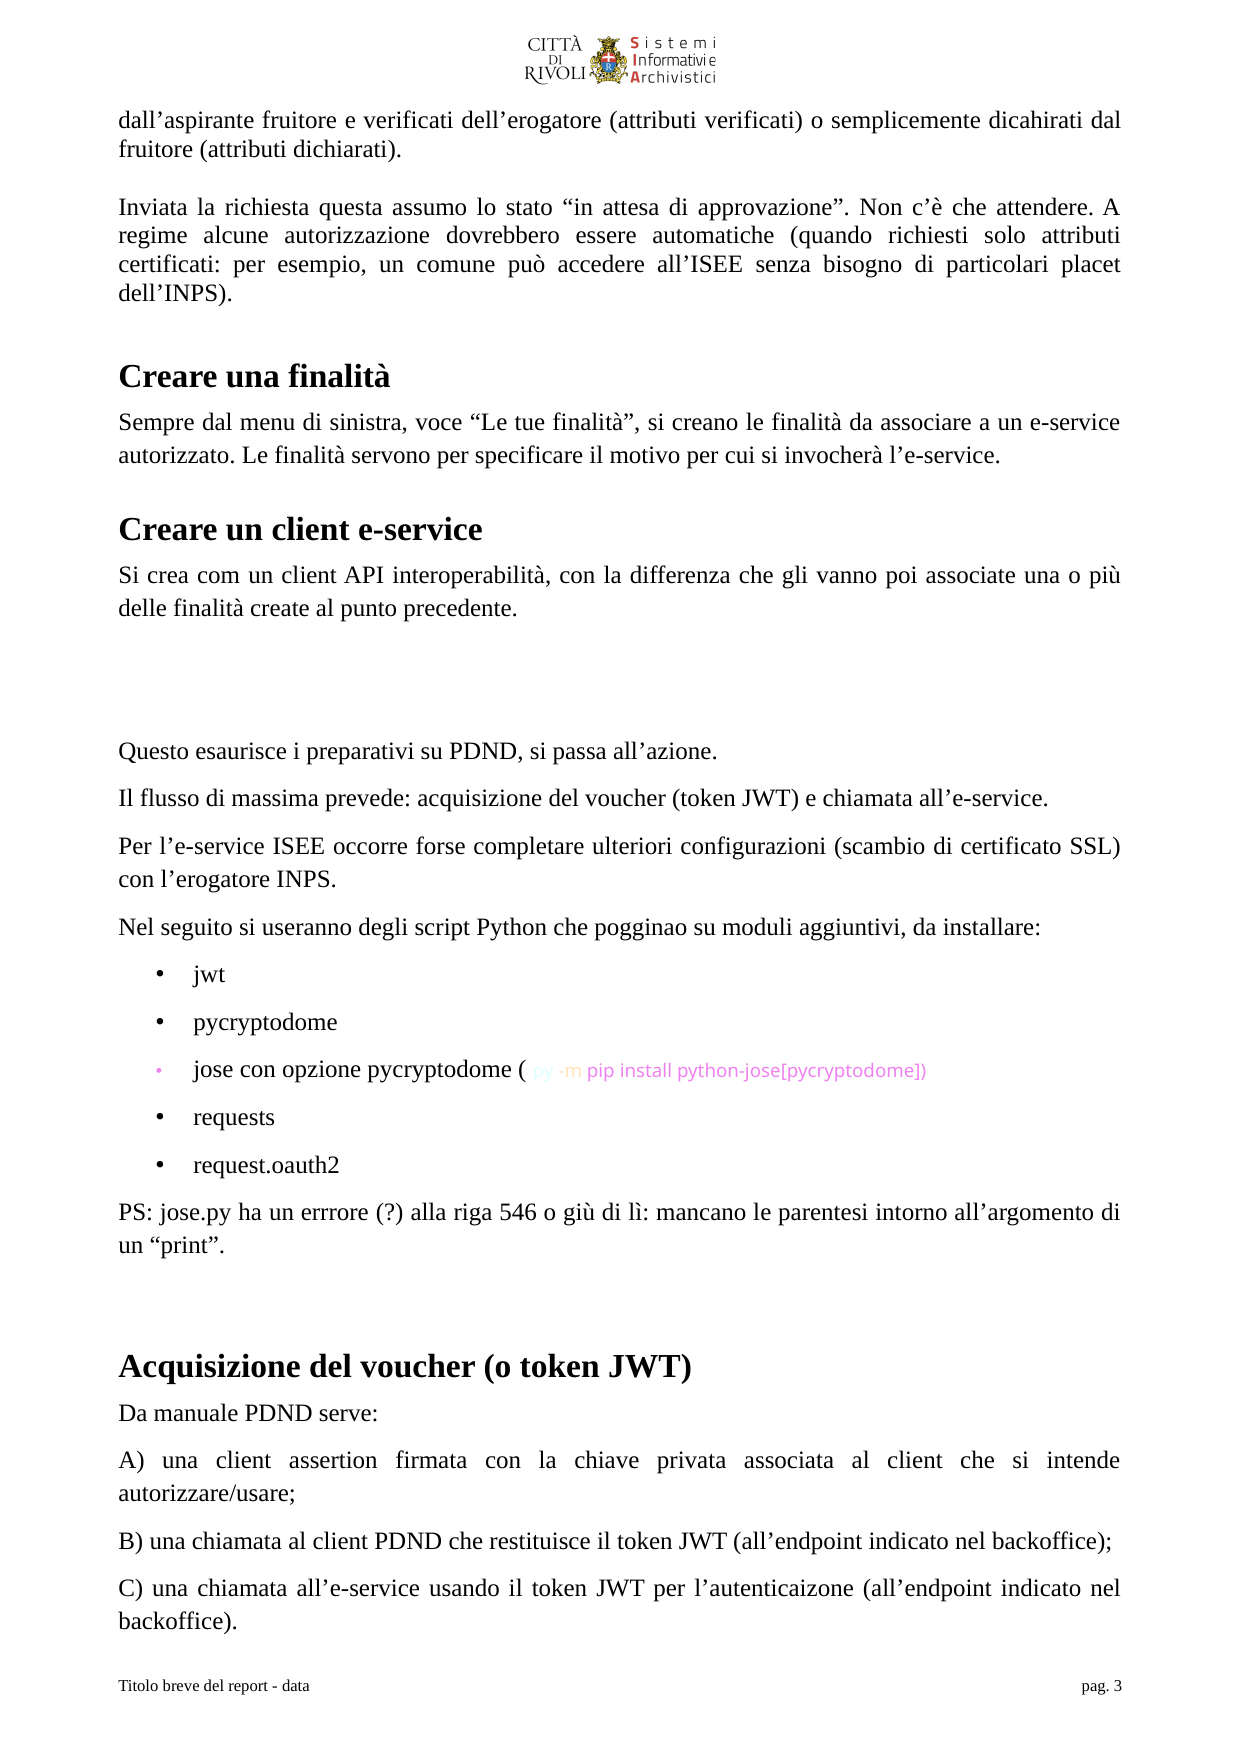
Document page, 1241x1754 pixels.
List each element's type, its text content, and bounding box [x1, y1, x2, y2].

list jose con opzione pycryptodome ( py -m pip install python-jose[pycryptodome]) [156, 1054, 1122, 1083]
text dall’aspirante fruitore e verificati dell’erogatore (attributi verificati) o semplicemente dicahirati dal fruitore (attributi dichiarati). [118, 106, 1122, 163]
text C) una chiamata all’e-service usando il token JWT per l’autenticaizone (all’endpoint indicato nel backoffice). [118, 1573, 1122, 1635]
list requests [156, 1102, 1122, 1131]
text PS: jose.py ha un errrore (?) alla riga 546 o giù di lì: mancano le parentesi intorno all’argomento di un “print”. [118, 1197, 1122, 1259]
subtitle Creare una finalità [118, 356, 1122, 395]
text Questo esaurisce i preparativi su PDND, si passa all’azione. [118, 736, 1122, 765]
list jwt [156, 959, 1122, 988]
picture [524, 34, 716, 85]
subtitle Creare un client e-service [118, 509, 1122, 548]
list pycryptodome [156, 1007, 1122, 1036]
text Inviata la richiesta questa assumo lo stato “in attesa di approvazione”. Non c’è che attendere. A regime alcune autorizzazione dovrebbero essere automatiche (quando richiesti solo attributi certificati: per esempio, un comune può accedere all’ISEE senza bisogno di particolari placet dell’INPS). [118, 192, 1122, 307]
text Sempre dal menu di sinistra, voce “Le tue finalità”, si creano le finalità da associare a un e-service autorizzato. Le finalità servono per specificare il motivo per cui si invocherà l’e-service. [118, 407, 1122, 469]
subtitle Acquisizione del voucher (o token JWT) [118, 1346, 1122, 1385]
list request.oauth2 [156, 1150, 1122, 1178]
text Per l’e-service ISEE occorre forse completare ulteriori configurazioni (scambio di certificato SSL) con l’erogatore INPS. [118, 831, 1122, 893]
text Il flusso di massima prevede: acquisizione del voucher (token JWT) e chiamata all’e-service. [118, 783, 1122, 812]
text B) una chiamata al client PDND che restituisce il token JWT (all’endpoint indicato nel backoffice); [118, 1526, 1122, 1554]
text Da manuale PDND serve: [118, 1398, 1122, 1426]
text A) una client assertion firmata con la chiave privata associata al client che si intende autorizzare/usare; [118, 1445, 1122, 1507]
text Nel seguito si useranno degli script Python che pogginao su moduli aggiuntivi, da installare: [118, 912, 1122, 941]
text Si crea com un client API interoperabilità, con la differenza che gli vanno poi associate una o più delle finalità create al punto precedente. [118, 560, 1122, 622]
